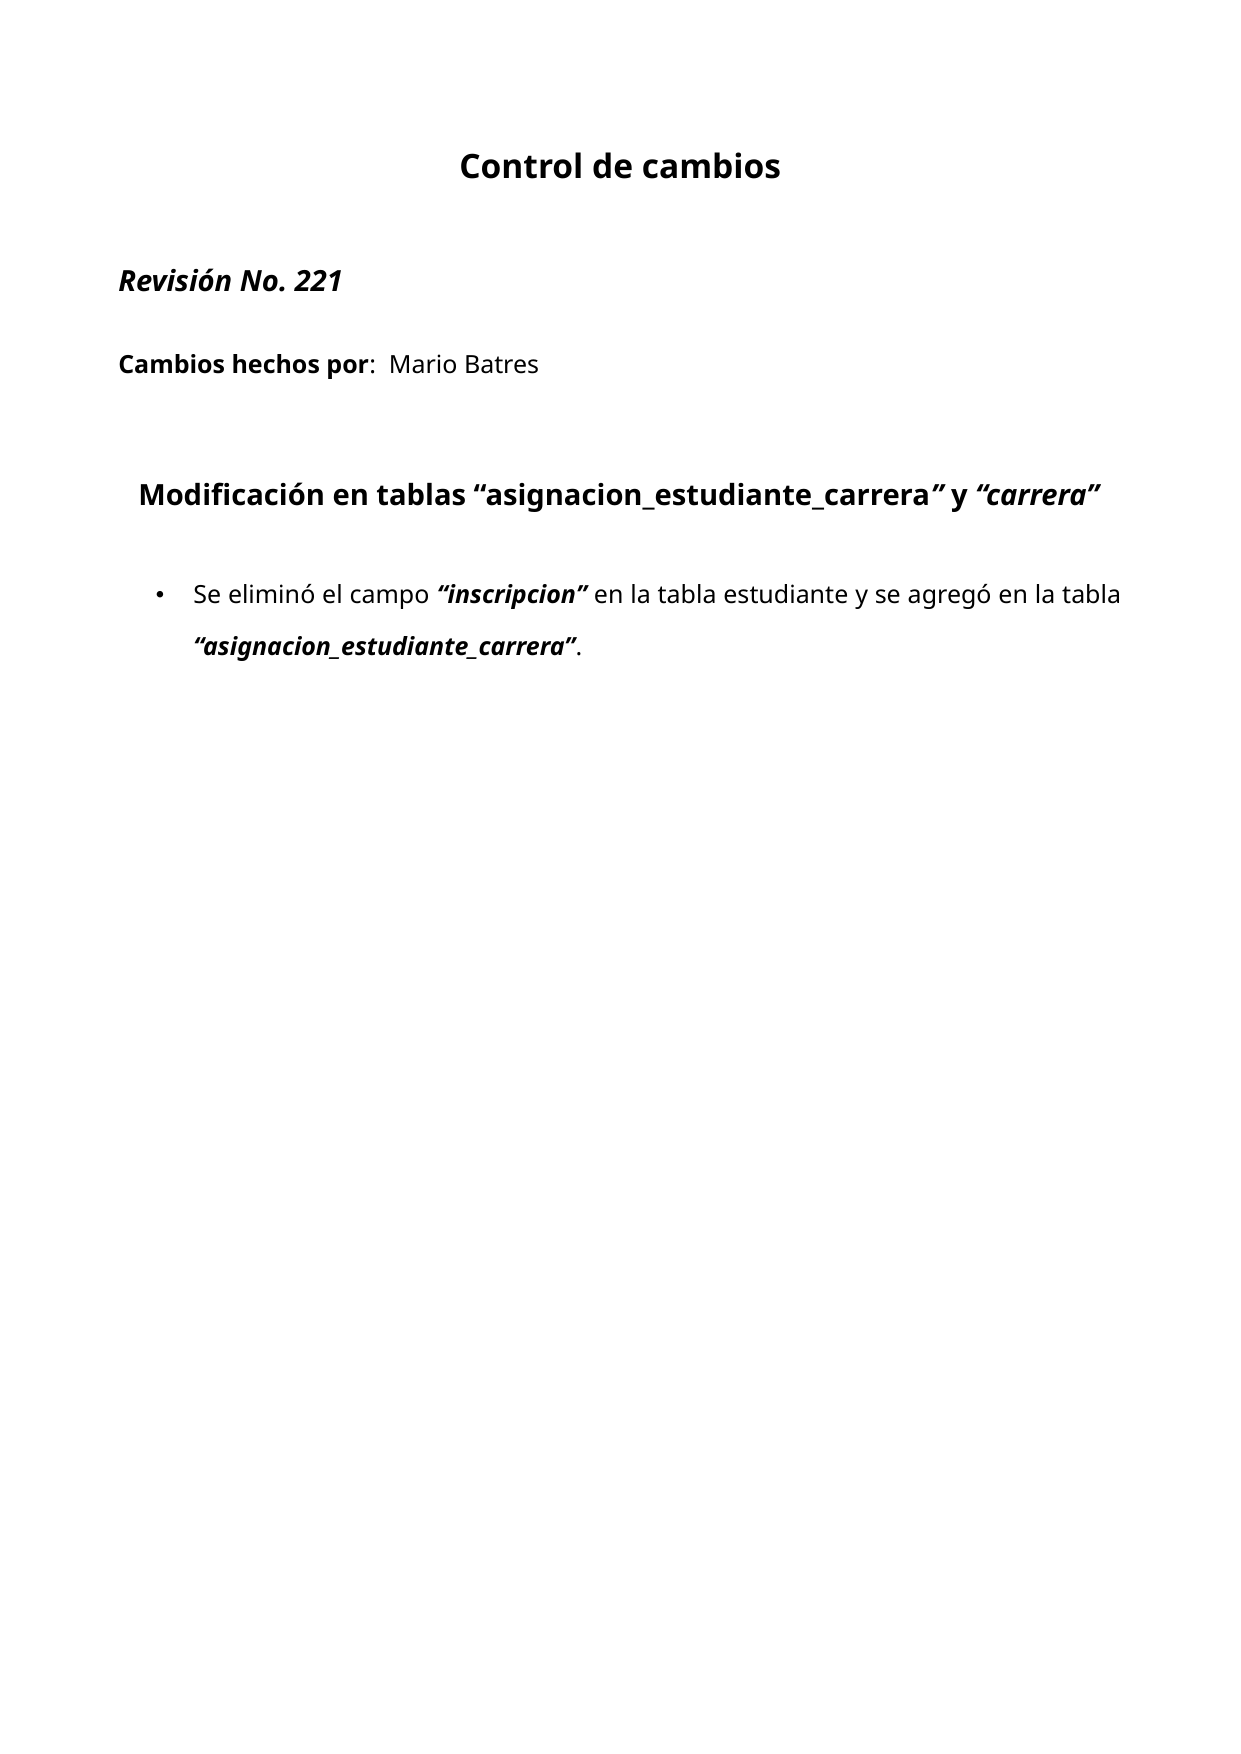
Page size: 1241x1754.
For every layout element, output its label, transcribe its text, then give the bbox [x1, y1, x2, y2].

subtitle Control de cambios [118, 143, 1122, 189]
text Cambios hechos por: Mario Batres [118, 347, 1122, 381]
list Se eliminó el campo “inscripcion” en la tabla estudiante y se agregó en la tabla “asignacion_estudiante_carrera”. [156, 577, 1122, 662]
subtitle Revisión No. 221 [118, 260, 1122, 300]
subtitle Modificación en tablas “asignacion_estudiante_carrera” y “carrera” [118, 474, 1122, 513]
